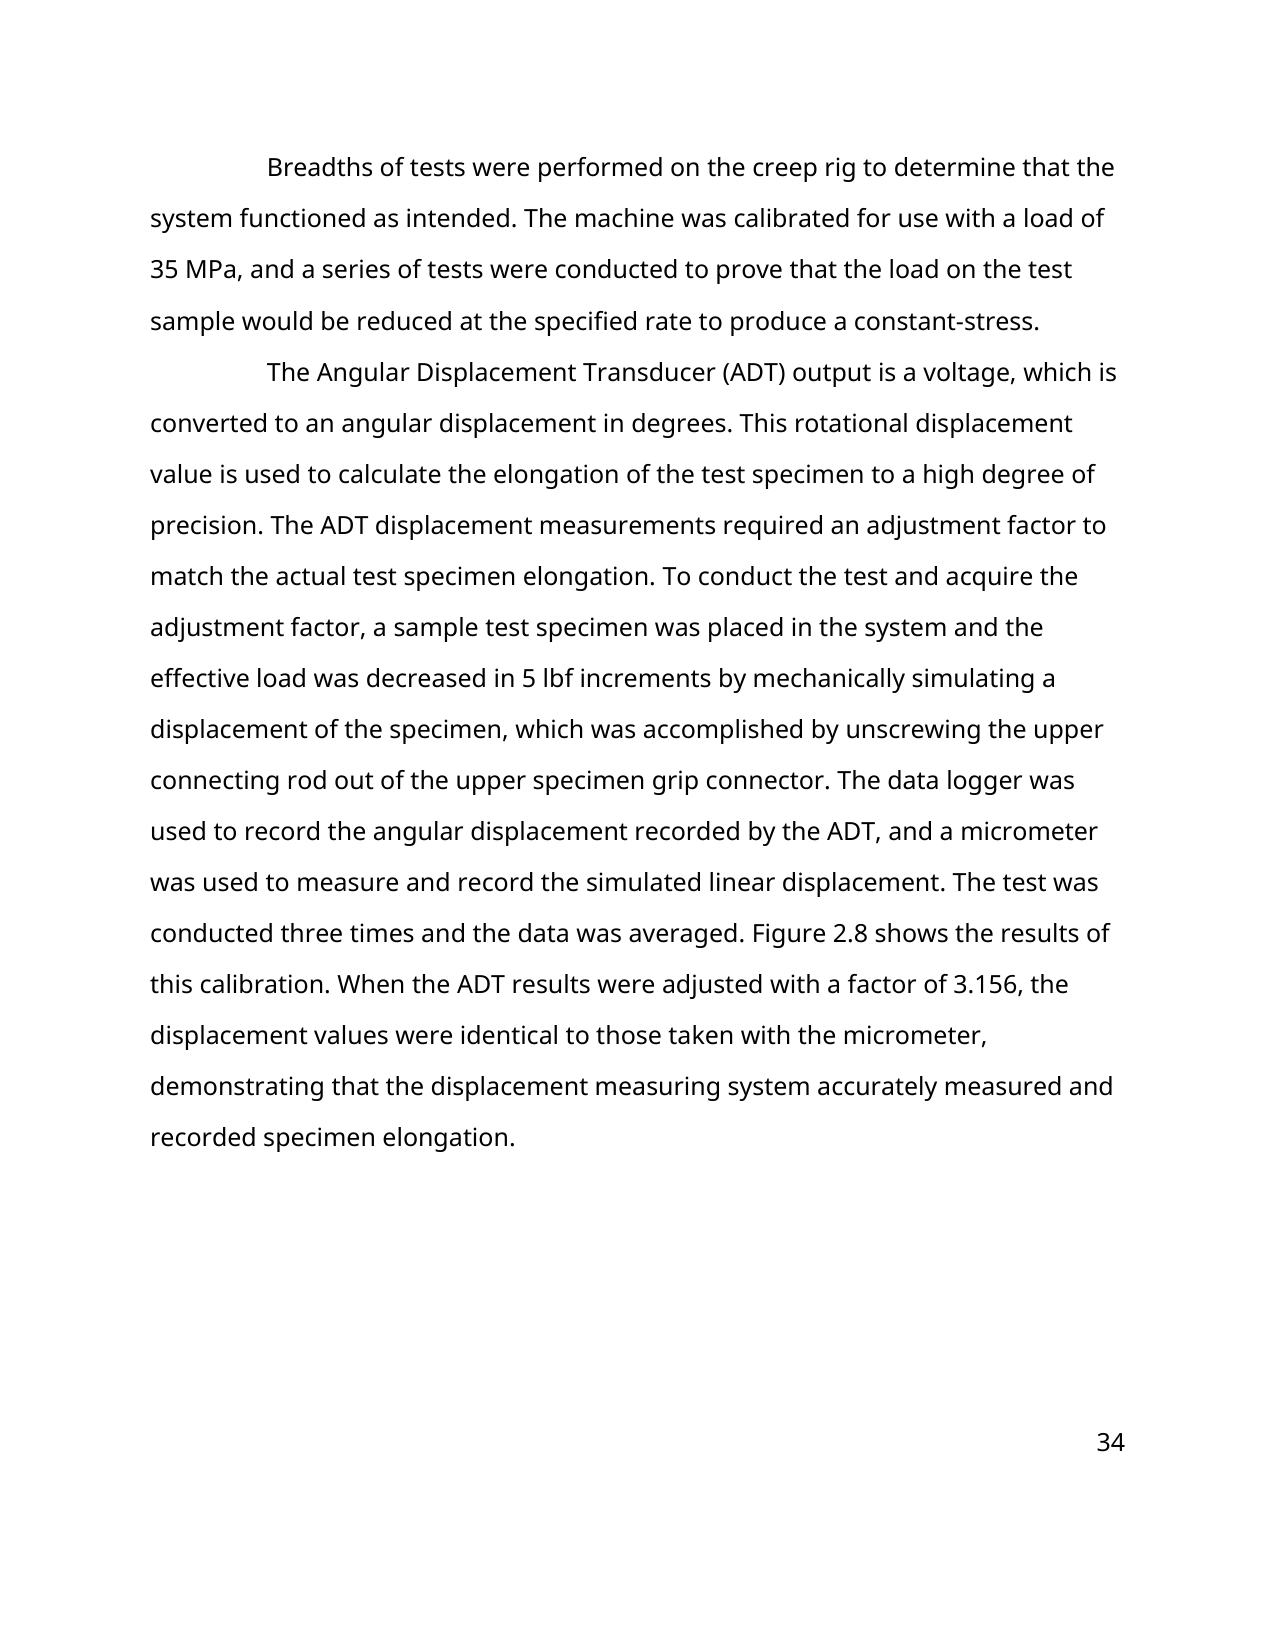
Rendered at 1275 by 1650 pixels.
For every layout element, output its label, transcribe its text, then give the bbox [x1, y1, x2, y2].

text Breadths of tests were performed on the creep rig to determine that the system functioned as intended. The machine was calibrated for use with a load of 35 MPa, and a series of tests were conducted to prove that the load on the test sample would be reduced at the specified rate to produce a constant-stress. [150, 150, 1125, 337]
text The Angular Displacement Transducer (ADT) output is a voltage, which is converted to an angular displacement in degrees. This rotational displacement value is used to calculate the elongation of the test specimen to a high degree of precision. The ADT displacement measurements required an adjustment factor to match the actual test specimen elongation. To conduct the test and acquire the adjustment factor, a sample test specimen was placed in the system and the effective load was decreased in 5 lbf increments by mechanically simulating a displacement of the specimen, which was accomplished by unscrewing the upper connecting rod out of the upper specimen grip connector. The data logger was used to record the angular displacement recorded by the ADT, and a micrometer was used to measure and record the simulated linear displacement. The test was conducted three times and the data was averaged. Figure 2.8 shows the results of this calibration. When the ADT results were adjusted with a factor of 3.156, the displacement values were identical to those taken with the micrometer, demonstrating that the displacement measuring system accurately measured and recorded specimen elongation. [150, 354, 1125, 1154]
